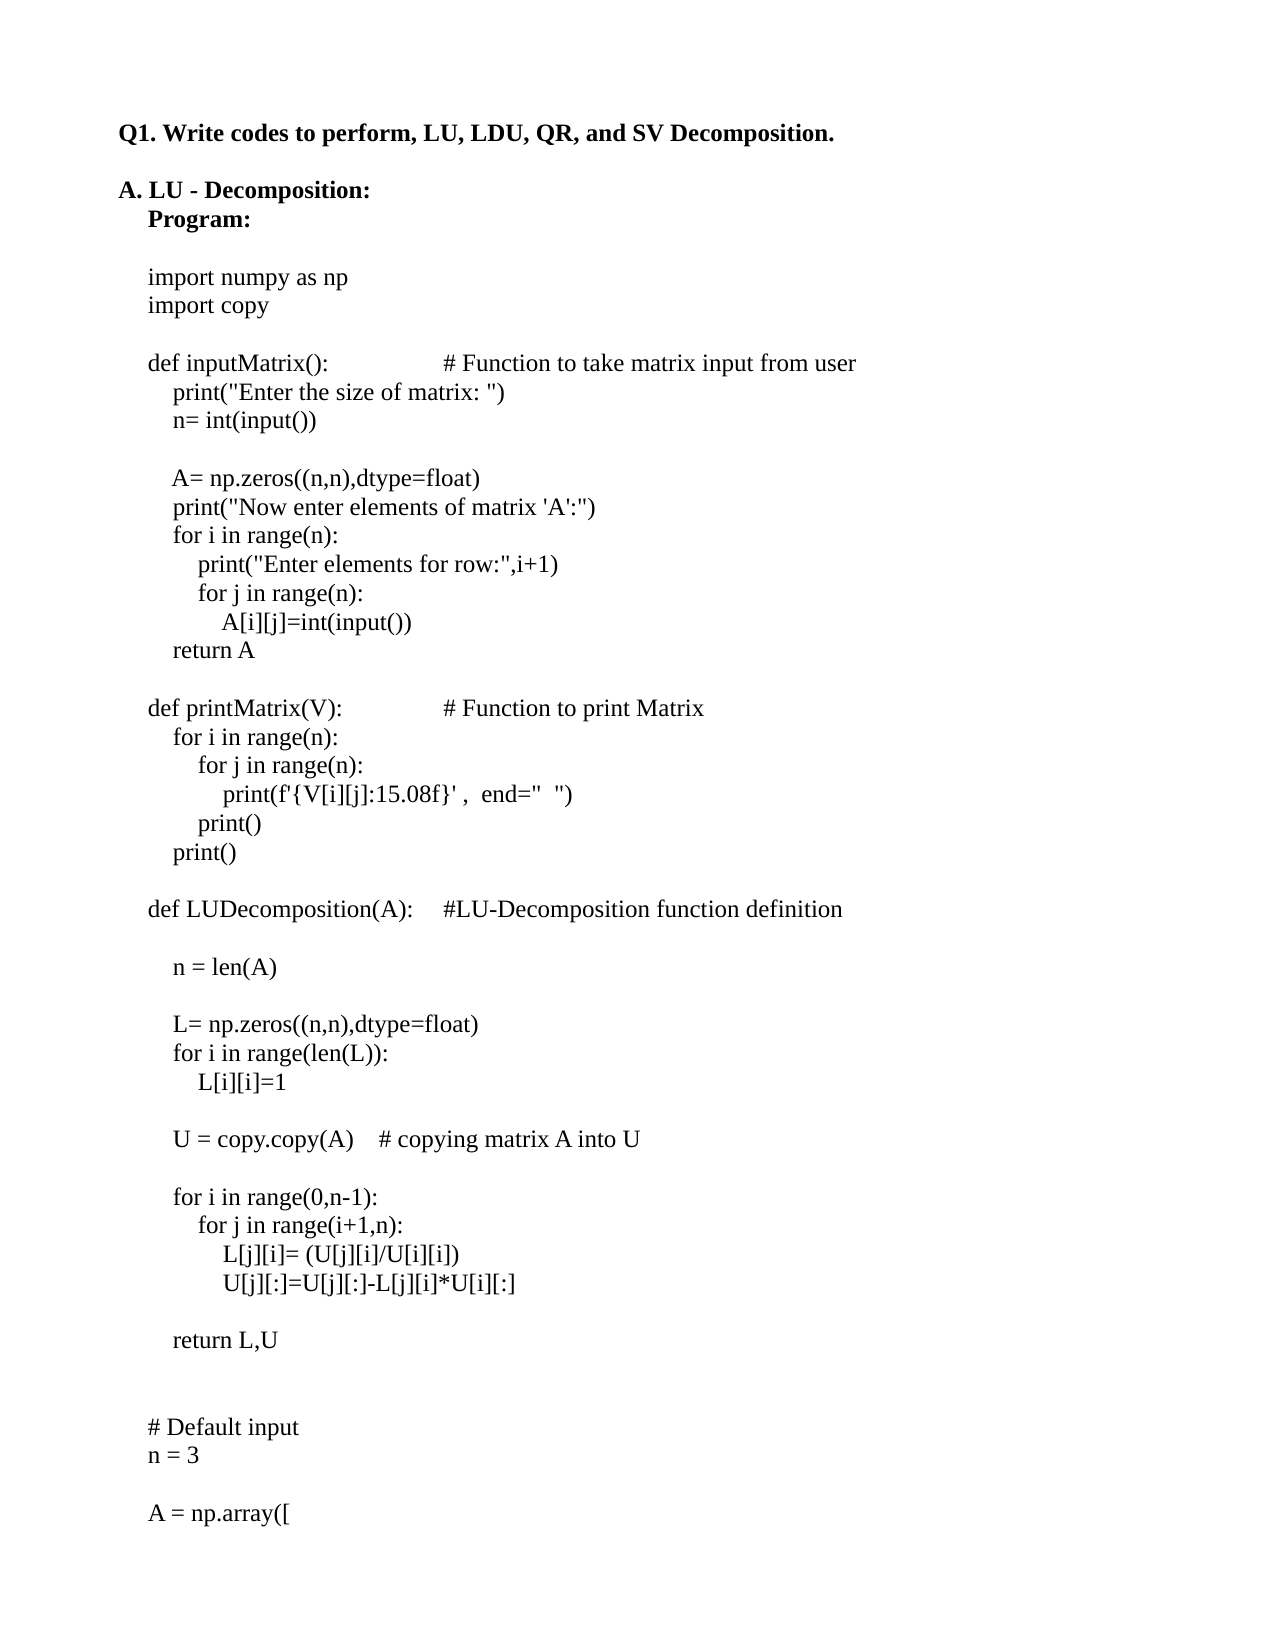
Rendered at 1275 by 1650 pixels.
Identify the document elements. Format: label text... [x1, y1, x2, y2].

text Program: [148, 204, 1157, 233]
text A = np.array([ [148, 1498, 1157, 1527]
text A= np.zeros((n,n),dtype=float) [148, 463, 1157, 492]
text import copy [148, 291, 1157, 319]
text L[i][i]=1 [148, 1067, 1157, 1096]
text L[j][i]= (U[j][i]/U[i][i]) [148, 1239, 1157, 1268]
text A. LU - Decomposition: [118, 176, 1157, 204]
text def printMatrix(V): # Function to print Matrix [148, 693, 1157, 722]
text Q1. Write codes to perform, LU, LDU, QR, and SV Decomposition. [118, 118, 1157, 147]
text print() [148, 808, 1157, 837]
text for j in range(n): [148, 751, 1157, 779]
text for i in range(n): [148, 521, 1157, 549]
text for j in range(n): [148, 578, 1157, 607]
text print() [148, 837, 1157, 866]
text return A [148, 636, 1157, 664]
text n = len(A) [148, 952, 1157, 981]
text import numpy as np [148, 262, 1157, 291]
text for i in range(n): [148, 722, 1157, 751]
text for i in range(len(L)): [148, 1038, 1157, 1067]
text print("Now enter elements of matrix 'A':") [148, 492, 1157, 521]
text for j in range(i+1,n): [148, 1211, 1157, 1239]
text for i in range(0,n-1): [148, 1182, 1157, 1211]
text n= int(input()) [148, 406, 1157, 434]
text print(f'{V[i][j]:15.08f}' , end=" ") [148, 779, 1157, 808]
text print("Enter elements for row:",i+1) [148, 549, 1157, 578]
text return L,U [148, 1326, 1157, 1354]
text def LUDecomposition(A): #LU-Decomposition function definition [148, 894, 1157, 923]
text U = copy.copy(A) # copying matrix A into U [148, 1124, 1157, 1153]
text print("Enter the size of matrix: ") [148, 377, 1157, 406]
text n = 3 [148, 1441, 1157, 1469]
text ​# Default input [148, 1412, 1157, 1441]
text L= np.zeros((n,n),dtype=float) [148, 1009, 1157, 1038]
text U[j][:]=U[j][:]-L[j][i]*U[i][:] [148, 1268, 1157, 1297]
text A[i][j]=int(input()) [148, 607, 1157, 636]
text def inputMatrix(): # Function to take matrix input from user [148, 348, 1157, 377]
